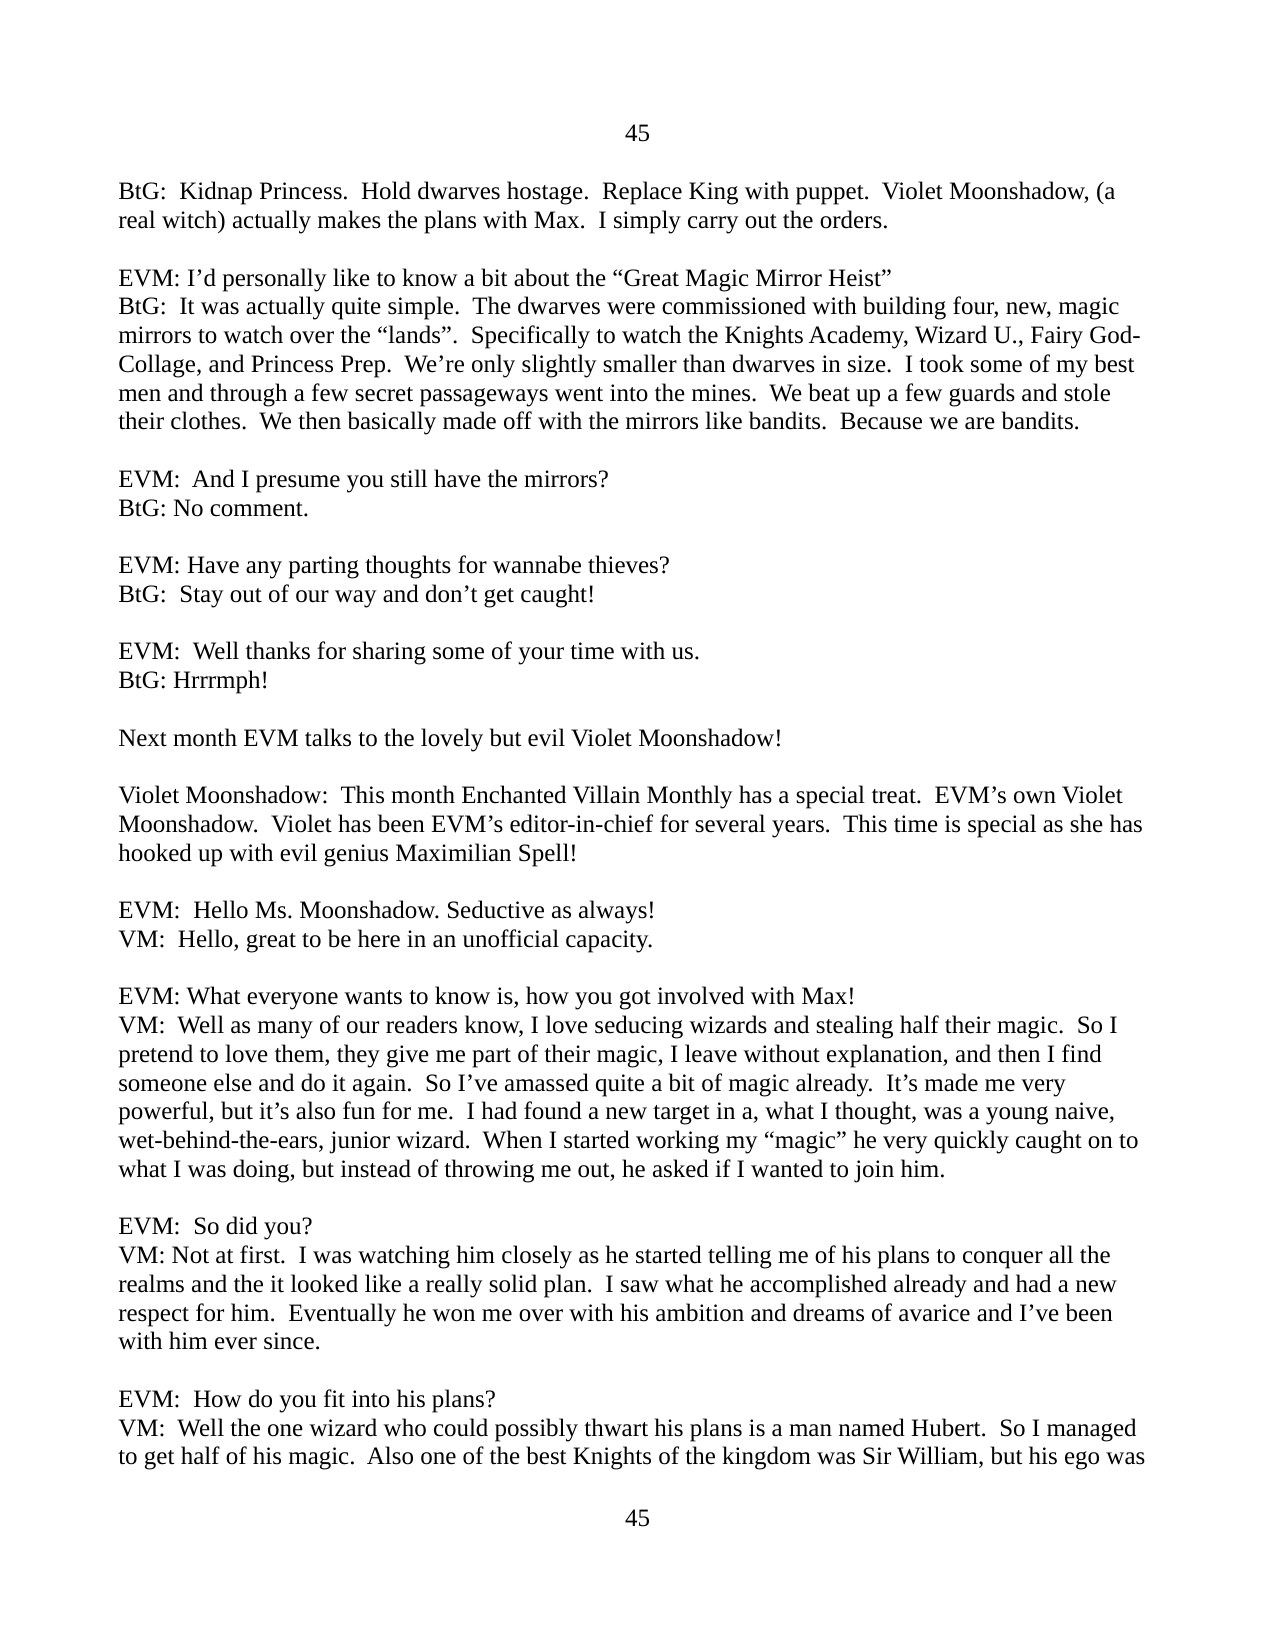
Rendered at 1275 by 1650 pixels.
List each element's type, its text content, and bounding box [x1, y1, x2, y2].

text EVM: What everyone wants to know is, how you got involved with Max! [118, 981, 1157, 1010]
text EVM: Well thanks for sharing some of your time with us. [118, 636, 1157, 665]
text EVM: Hello Ms. Moonshadow. Seductive as always! [118, 895, 1157, 924]
text BtG: No comment. [118, 493, 1157, 521]
text VM: Well as many of our readers know, I love seducing wizards and stealing half their magic. So I pretend to love them, they give me part of their magic, I leave without explanation, and then I find someone else and do it again. So I’ve amassed quite a bit of magic already. It’s made me very powerful, but it’s also fun for me. I had found a new target in a, what I thought, was a young naive, wet-behind-the-ears, junior wizard. When I started working my “magic” he very quickly caught on to what I was doing, but instead of throwing me out, he asked if I wanted to join him. [118, 1010, 1157, 1183]
text EVM: I’d personally like to know a bit about the “Great Magic Mirror Heist” [118, 263, 1157, 291]
text BtG: It was actually quite simple. The dwarves were commissioned with building four, new, magic mirrors to watch over the “lands”. Specifically to watch the Knights Academy, Wizard U., Fairy God-Collage, and Princess Prep. We’re only slightly smaller than dwarves in size. I took some of my best men and through a few secret passageways went into the mines. We beat up a few guards and stole their clothes. We then basically made off with the mirrors like bandits. Because we are bandits. [118, 291, 1157, 435]
text EVM: How do you fit into his plans? [118, 1384, 1157, 1413]
text VM: Well the one wizard who could possibly thwart his plans is a man named Hubert. So I managed to get half of his magic. Also one of the best Knights of the kingdom was Sir William, but his ego was [118, 1413, 1157, 1470]
text EVM: And I presume you still have the mirrors? [118, 464, 1157, 493]
text Violet Moonshadow: This month Enchanted Villain Monthly has a special treat. EVM’s own Violet Moonshadow. Violet has been EVM’s editor-in-chief for several years. This time is special as she has hooked up with evil genius Maximilian Spell! [118, 780, 1157, 866]
text BtG: Stay out of our way and don’t get caught! [118, 579, 1157, 608]
text EVM: Have any parting thoughts for wannabe thieves? [118, 550, 1157, 579]
text VM: Not at first. I was watching him closely as he started telling me of his plans to conquer all the realms and the it looked like a really solid plan. I saw what he accomplished already and had a new respect for him. Eventually he won me over with his ambition and dreams of avarice and I’ve been with him ever since. [118, 1240, 1157, 1355]
text Next month EVM talks to the lovely but evil Violet Moonshadow! [118, 723, 1157, 751]
text VM: Hello, great to be here in an unofficial capacity. [118, 924, 1157, 953]
text EVM: So did you? [118, 1211, 1157, 1240]
text BtG: Hrrrmph! [118, 665, 1157, 694]
text BtG: Kidnap Princess. Hold dwarves hostage. Replace King with puppet. Violet Moonshadow, (a real witch) actually makes the plans with Max. I simply carry out the orders. [118, 176, 1157, 234]
